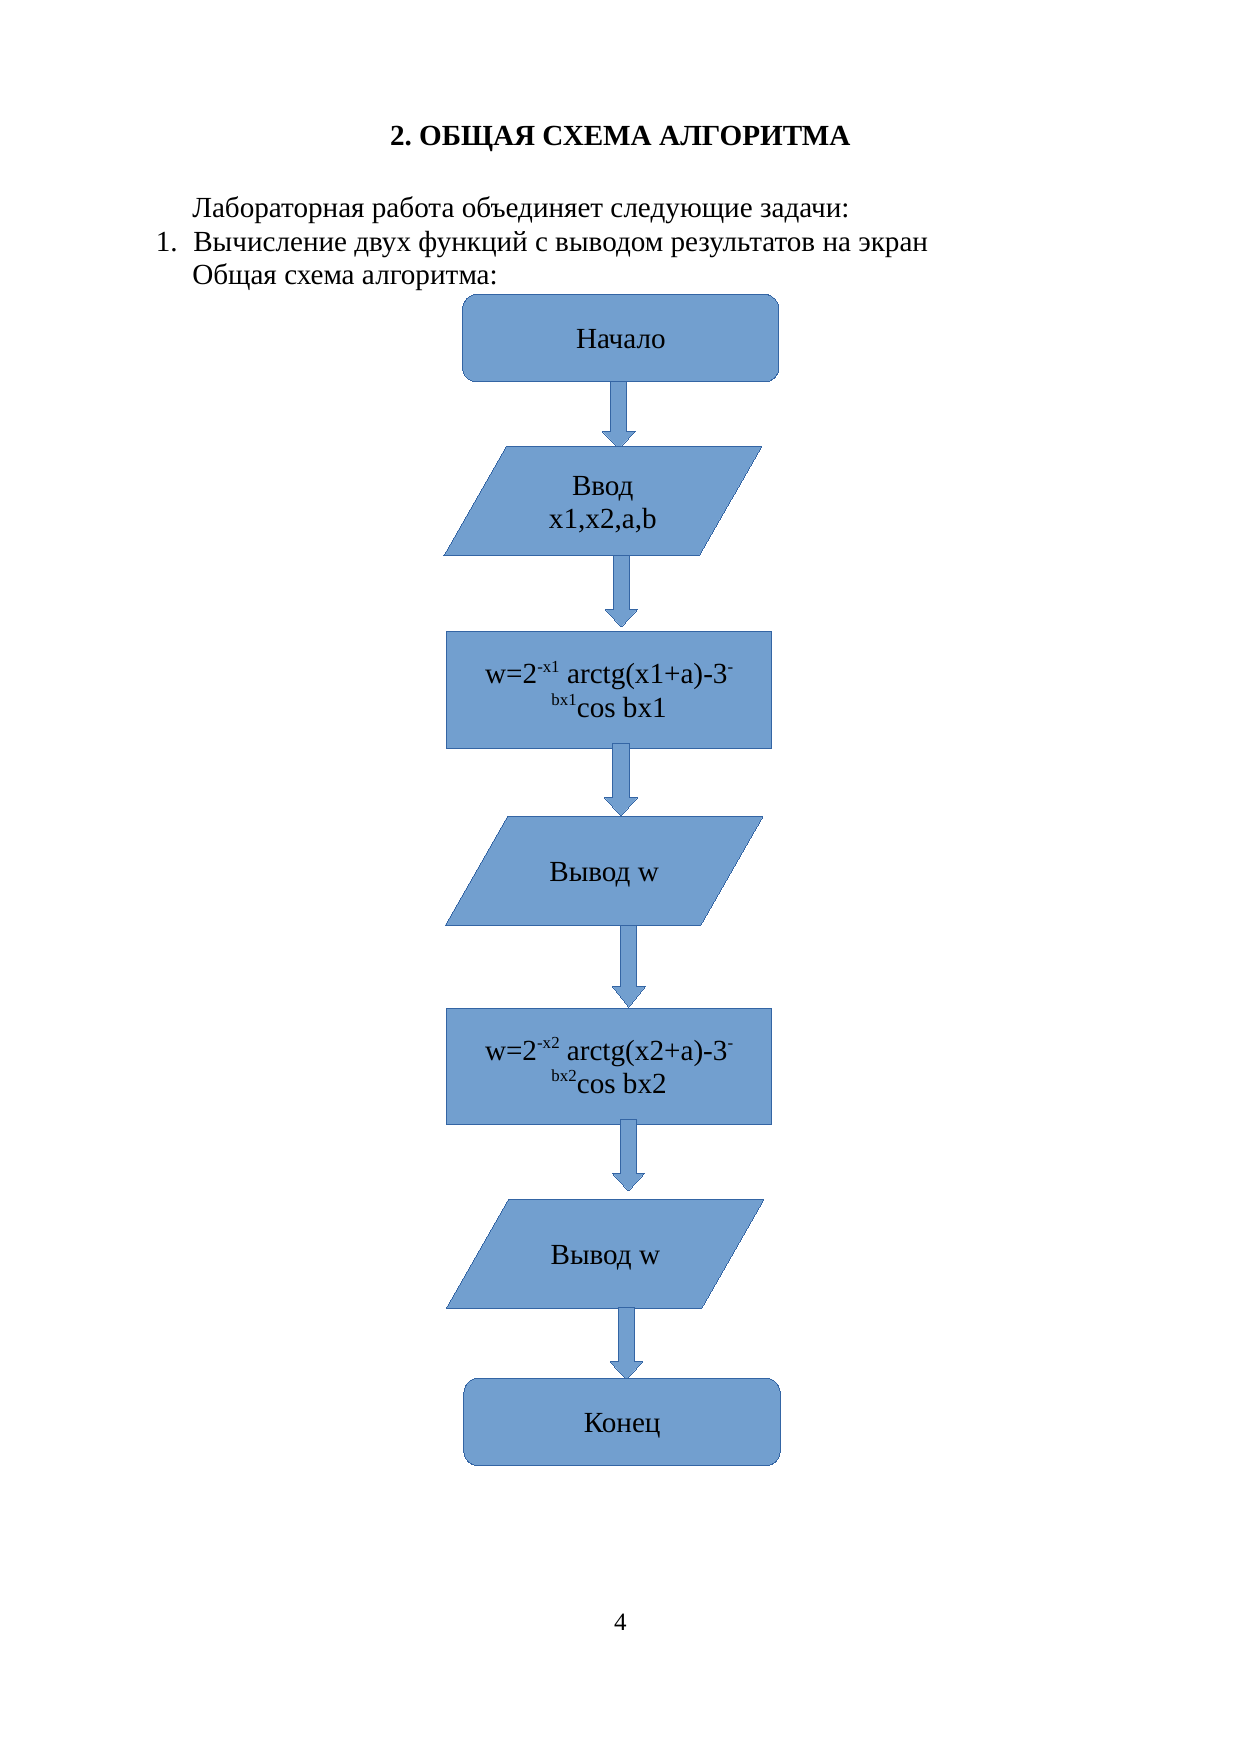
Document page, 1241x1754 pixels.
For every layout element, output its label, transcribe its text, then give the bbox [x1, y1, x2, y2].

list Вычисление двух функций с выводом результатов на экран [156, 224, 1122, 257]
text Вывод w [516, 854, 692, 888]
text Лабораторная работа объединяет следующие задачи: [118, 190, 1122, 224]
text Конец [477, 1405, 767, 1438]
text Вывод w [517, 1237, 693, 1270]
subtitle 2. ОБЩАЯ СХЕМА АЛГОРИТМА [118, 118, 1122, 152]
text Начало [476, 321, 766, 355]
text w=2-x1 arctg(x1+a)-3-bx1cos bx1 [455, 656, 762, 723]
text w=2-x2 arctg(x2+a)-3-bx2cos bx2 [455, 1033, 762, 1100]
text Ввод x1,x2,a,b [515, 468, 690, 535]
text Общая схема алгоритма: [118, 257, 1122, 291]
